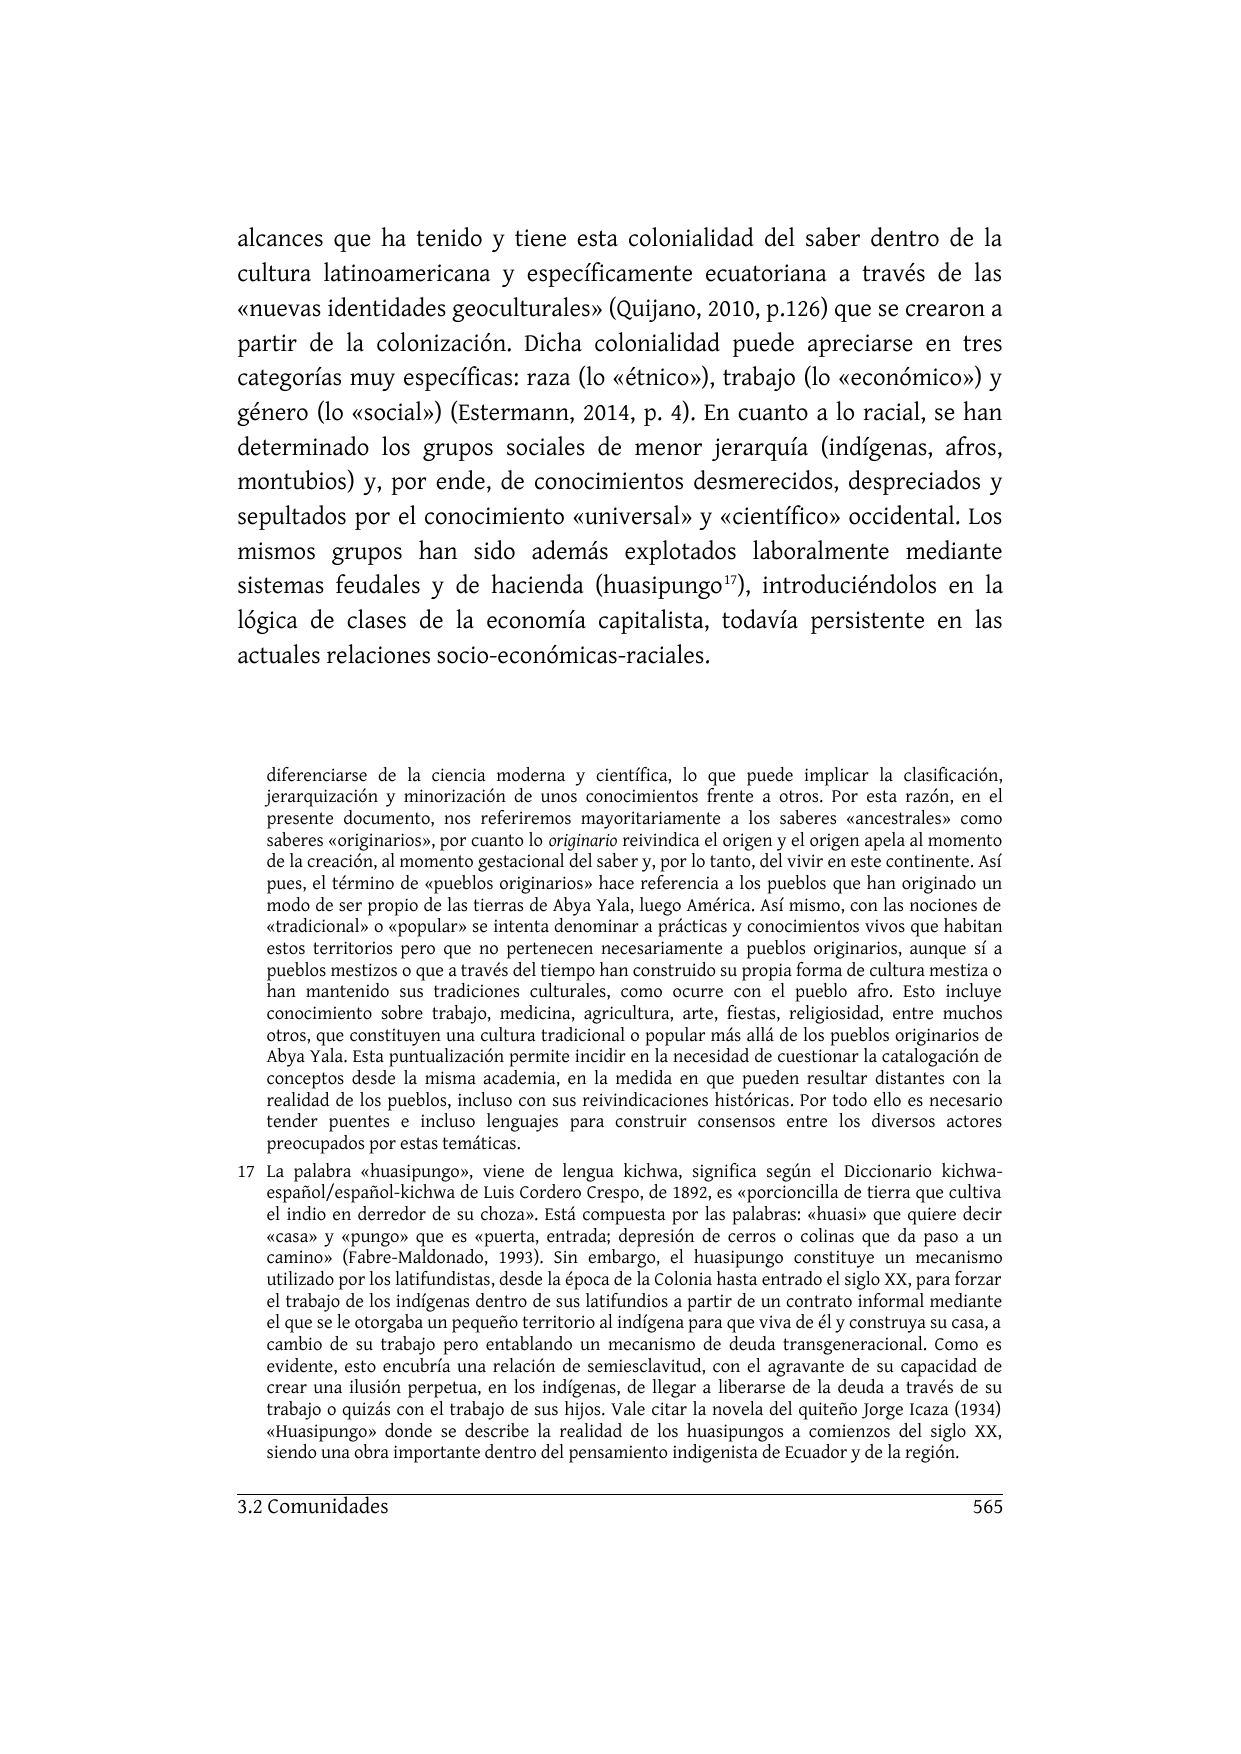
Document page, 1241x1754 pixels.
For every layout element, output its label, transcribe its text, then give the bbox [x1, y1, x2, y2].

text diferenciarse de la ciencia moderna y científica, lo que puede implicar la clasificación, jerarquización y minorización de unos conocimientos frente a otros. Por esta razón, en el presente documento, nos referiremos mayoritariamente a los saberes «ancestrales» como saberes «originarios», por cuanto lo originario reivindica el origen y el origen apela al momento de la creación, al momento gestacional del saber y, por lo tanto, del vivir en este continente. Así pues, el término de «pueblos originarios» hace referencia a los pueblos que han originado un modo de ser propio de las tierras de Abya Yala, luego América. Así mismo, con las nociones de «tradicional» o «popular» se intenta denominar a prácticas y conocimientos vivos que habitan estos territorios pero que no pertenecen necesariamente a pueblos originarios, aunque sí a pueblos mestizos o que a través del tiempo han construido su propia forma de cultura mestiza o han mantenido sus tradiciones culturales, como ocurre con el pueblo afro. Esto incluye conocimiento sobre trabajo, medicina, agricultura, arte, fiestas, religiosidad, entre muchos otros, que constituyen una cultura tradicional o popular más allá de los pueblos originarios de Abya Yala. Esta puntualización permite incidir en la necesidad de cuestionar la catalogación de conceptos desde la misma academia, en la medida en que pueden resultar distantes con la realidad de los pueblos, incluso con sus reivindicaciones históricas. Por todo ello es necesario tender puentes e incluso lenguajes para construir consensos entre los diversos actores preocupados por estas temáticas. [237, 764, 1003, 1154]
text alcances que ha tenido y tiene esta colonialidad del saber dentro de la cultura latinoamericana y específicamente ecuatoriana a través de las «nuevas identidades geoculturales» (Quijano, 2010, p.126) que se crearon a partir de la colonización. Dicha colonialidad puede apreciarse en tres categorías muy específicas: raza (lo «étnico»), trabajo (lo «económico») y género (lo «social») (Estermann, 2014, p. 4). En cuanto a lo racial, se han determinado los grupos sociales de menor jerarquía (indígenas, afros, montubios) y, por ende, de conocimientos desmerecidos, despreciados y sepultados por el conocimiento «universal» y «científico» occidental. Los mismos grupos han sido además explotados laboralmente mediante sistemas feudales y de hacienda (huasipungo), introduciéndolos en la lógica de clases de la economía capitalista, todavía persistente en las actuales relaciones socio-económicas-raciales. [237, 225, 1003, 670]
text La palabra «huasipungo», viene de lengua kichwa, significa según el Diccionario kichwa-español/español-kichwa de Luis Cordero Crespo, de 1892, es «porcioncilla de tierra que cultiva el indio en derredor de su choza». Está compuesta por las palabras: «huasi» que quiere decir «casa» y «pungo» que es «puerta, entrada; depresión de cerros o colinas que da paso a un camino» (Fabre-Maldonado, 1993). Sin embargo, el huasipungo constituye un mecanismo utilizado por los latifundistas, desde la época de la Colonia hasta entrado el siglo XX, para forzar el trabajo de los indígenas dentro de sus latifundios a partir de un contrato informal mediante el que se le otorgaba un pequeño territorio al indígena para que viva de él y construya su casa, a cambio de su trabajo pero entablando un mecanismo de deuda transgeneracional. Como es evidente, esto encubría una relación de semiesclavitud, con el agravante de su capacidad de crear una ilusión perpetua, en los indígenas, de llegar a liberarse de la deuda a través de su trabajo o quizás con el trabajo de sus hijos. Vale citar la novela del quiteño Jorge Icaza (1934) «Huasipungo» donde se describe la realidad de los huasipungos a comienzos del siglo XX, siendo una obra importante dentro del pensamiento indigenista de Ecuador y de la región. [237, 1161, 1003, 1464]
